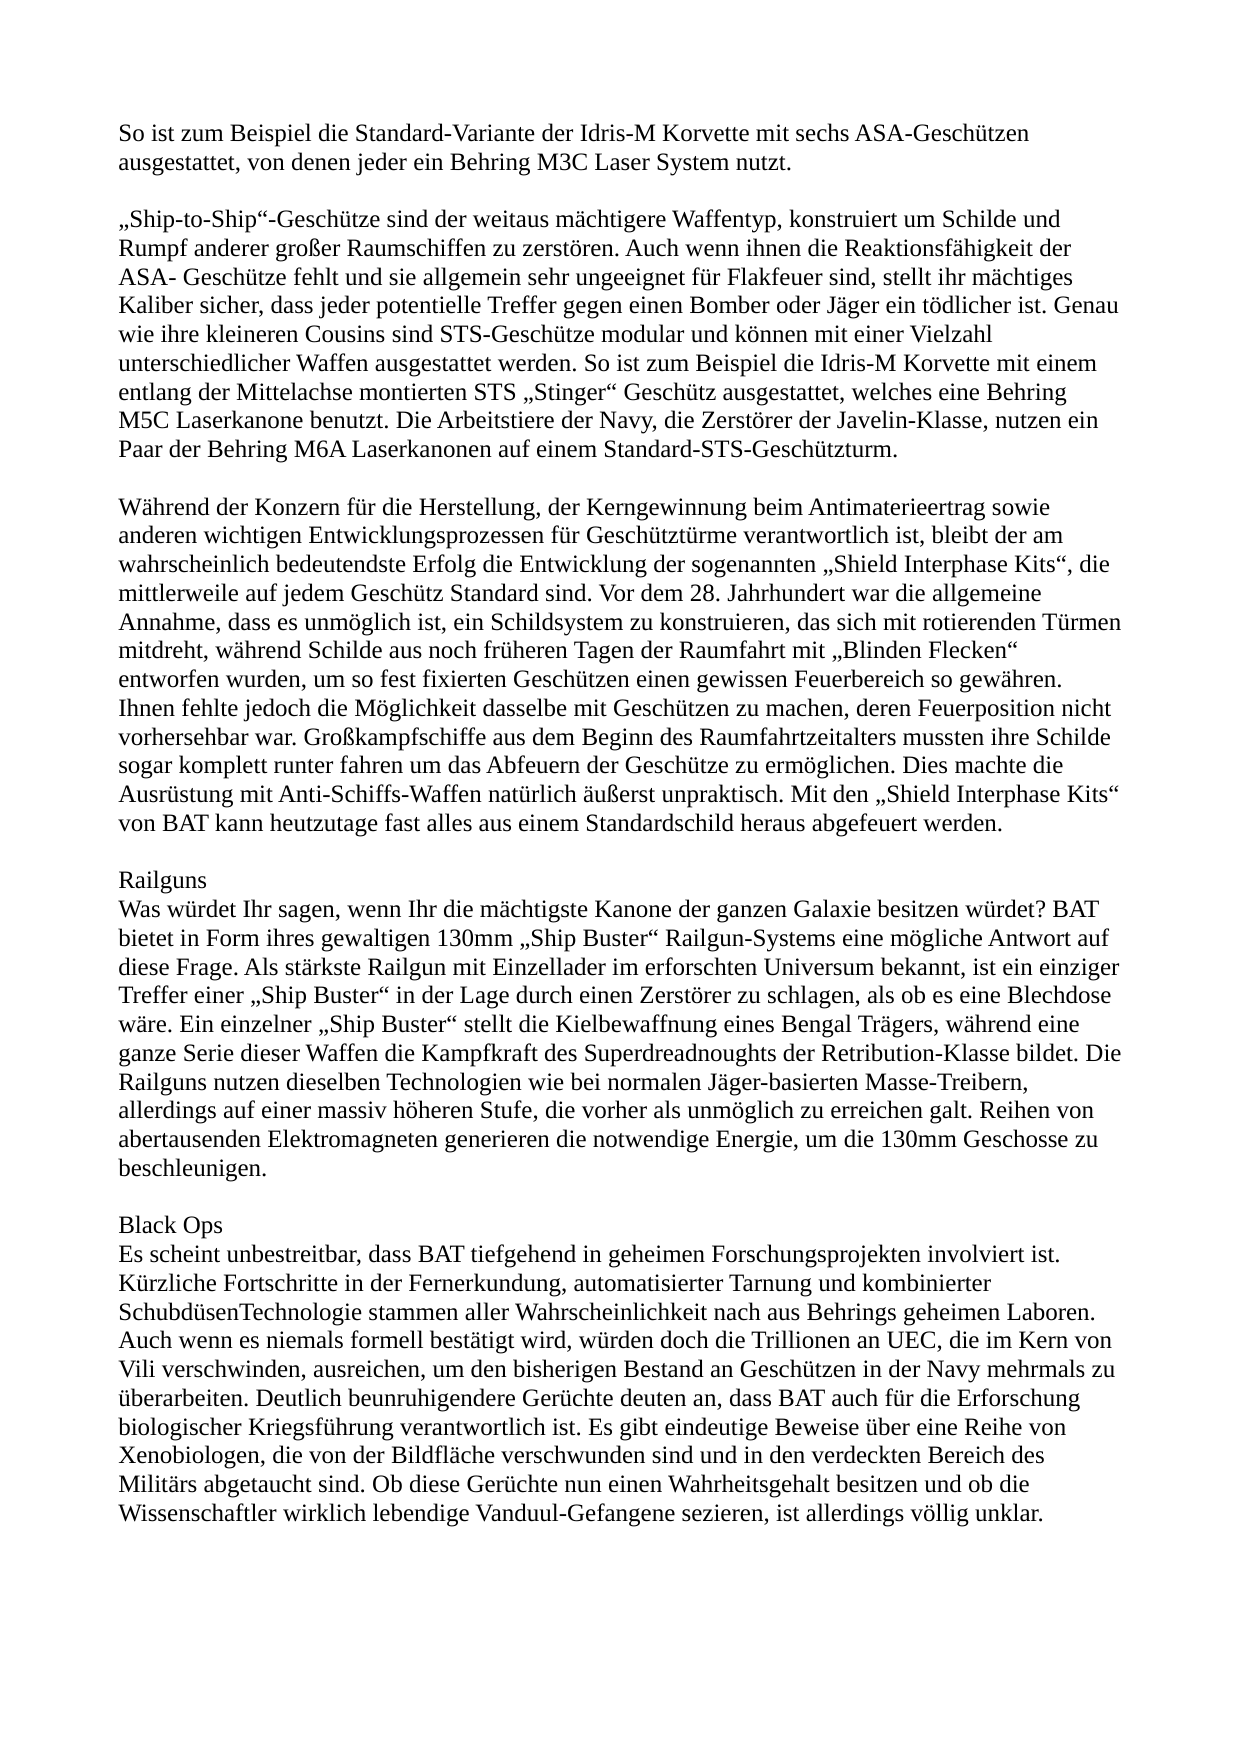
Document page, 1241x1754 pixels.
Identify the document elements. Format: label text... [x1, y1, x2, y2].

text So ist zum Beispiel die Standard-Variante der Idris-M Korvette mit sechs ASA-Geschützen ausgestattet, von denen jeder ein Behring M3C Laser System nutzt. [118, 118, 1122, 176]
text Während der Konzern für die Herstellung, der Kerngewinnung beim Antimaterieertrag sowie anderen wichtigen Entwicklungsprozessen für Geschütztürme verantwortlich ist, bleibt der am wahrscheinlich bedeutendste Erfolg die Entwicklung der sogenannten „Shield Interphase Kits“, die mittlerweile auf jedem Geschütz Standard sind. Vor dem 28. Jahrhundert war die allgemeine Annahme, dass es unmöglich ist, ein Schildsystem zu konstruieren, das sich mit rotierenden Türmen mitdreht, während Schilde aus noch früheren Tagen der Raumfahrt mit „Blinden Flecken“ entworfen wurden, um so fest fixierten Geschützen einen gewissen Feuerbereich so gewähren. Ihnen fehlte jedoch die Möglichkeit dasselbe mit Geschützen zu machen, deren Feuerposition nicht vorhersehbar war. Großkampfschiffe aus dem Beginn des Raumfahrtzeitalters mussten ihre Schilde sogar komplett runter fahren um das Abfeuern der Geschütze zu ermöglichen. Dies machte die Ausrüstung mit Anti-Schiffs-Waffen natürlich äußerst unpraktisch. Mit den „Shield Interphase Kits“ von BAT kann heutzutage fast alles aus einem Standardschild heraus abgefeuert werden. [118, 492, 1122, 837]
text Es scheint unbestreitbar, dass BAT tiefgehend in geheimen Forschungsprojekten involviert ist. Kürzliche Fortschritte in der Fernerkundung, automatisierter Tarnung und kombinierter SchubdüsenTechnologie stammen aller Wahrscheinlichkeit nach aus Behrings geheimen Laboren. Auch wenn es niemals formell bestätigt wird, würden doch die Trillionen an UEC, die im Kern von Vili verschwinden, ausreichen, um den bisherigen Bestand an Geschützen in der Navy mehrmals zu überarbeiten. Deutlich beunruhigendere Gerüchte deuten an, dass BAT auch für die Erforschung biologischer Kriegsführung verantwortlich ist. Es gibt eindeutige Beweise über eine Reihe von Xenobiologen, die von der Bildfläche verschwunden sind und in den verdeckten Bereich des Militärs abgetaucht sind. Ob diese Gerüchte nun einen Wahrheitsgehalt besitzen und ob die Wissenschaftler wirklich lebendige Vanduul-Gefangene sezieren, ist allerdings völlig unklar. [118, 1239, 1122, 1527]
text Was würdet Ihr sagen, wenn Ihr die mächtigste Kanone der ganzen Galaxie besitzen würdet? BAT bietet in Form ihres gewaltigen 130mm „Ship Buster“ Railgun-Systems eine mögliche Antwort auf diese Frage. Als stärkste Railgun mit Einzellader im erforschten Universum bekannt, ist ein einziger Treffer einer „Ship Buster“ in der Lage durch einen Zerstörer zu schlagen, als ob es eine Blechdose wäre. Ein einzelner „Ship Buster“ stellt die Kielbewaffnung eines Bengal Trägers, während eine ganze Serie dieser Waffen die Kampfkraft des Superdreadnoughts der Retribution-Klasse bildet. Die Railguns nutzen dieselben Technologien wie bei normalen Jäger-basierten Masse-Treibern, allerdings auf einer massiv höheren Stufe, die vorher als unmöglich zu erreichen galt. Reihen von abertausenden Elektromagneten generieren die notwendige Energie, um die 130mm Geschosse zu beschleunigen. [118, 894, 1122, 1182]
text Railguns [118, 866, 1122, 894]
text Black Ops [118, 1211, 1122, 1239]
text „Ship-to-Ship“-Geschütze sind der weitaus mächtigere Waffentyp, konstruiert um Schilde und Rumpf anderer großer Raumschiffen zu zerstören. Auch wenn ihnen die Reaktionsfähigkeit der ASA- Geschütze fehlt und sie allgemein sehr ungeeignet für Flakfeuer sind, stellt ihr mächtiges Kaliber sicher, dass jeder potentielle Treffer gegen einen Bomber oder Jäger ein tödlicher ist. Genau wie ihre kleineren Cousins sind STS-Geschütze modular und können mit einer Vielzahl unterschiedlicher Waffen ausgestattet werden. So ist zum Beispiel die Idris-M Korvette mit einem entlang der Mittelachse montierten STS „Stinger“ Geschütz ausgestattet, welches eine Behring M5C Laserkanone benutzt. Die Arbeitstiere der Navy, die Zerstörer der Javelin-Klasse, nutzen ein Paar der Behring M6A Laserkanonen auf einem Standard-STS-Geschützturm. [118, 204, 1122, 463]
